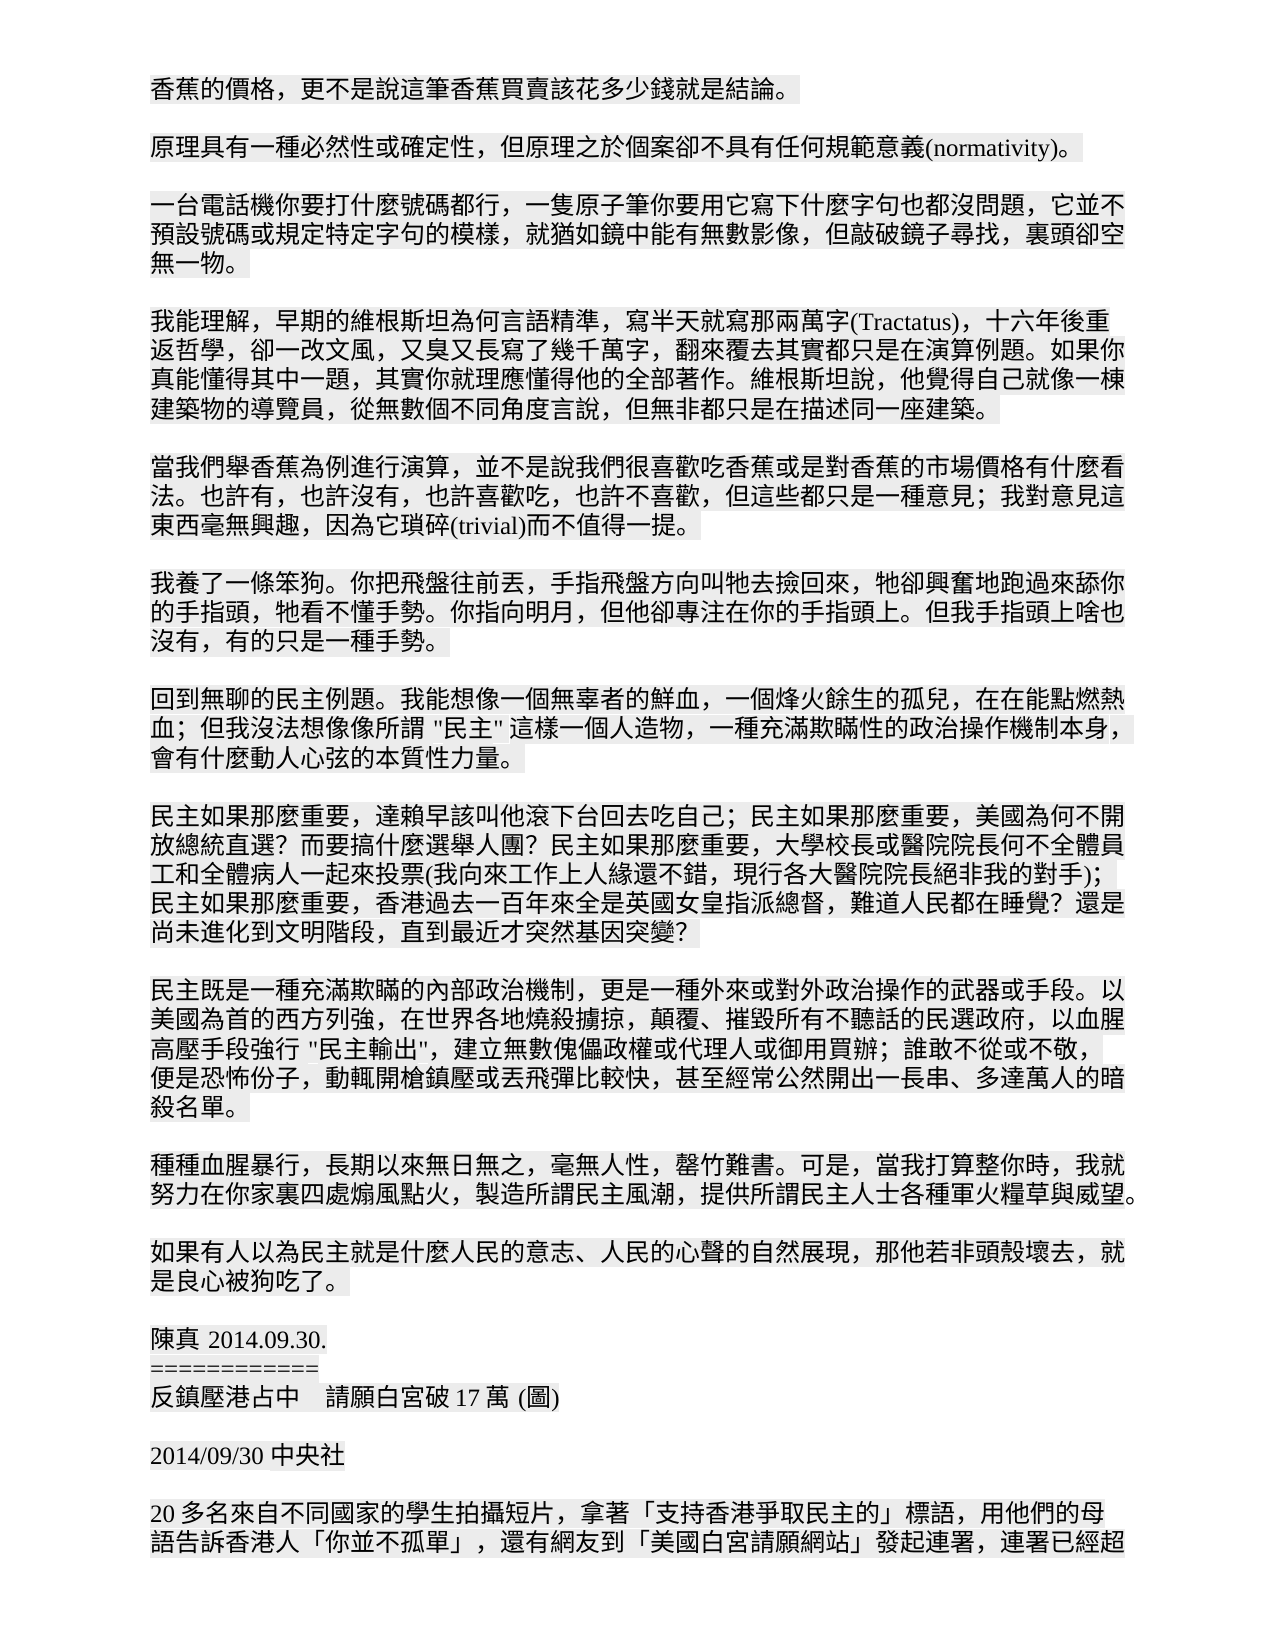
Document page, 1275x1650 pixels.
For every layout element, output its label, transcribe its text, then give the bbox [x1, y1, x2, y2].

text 人們曾經把知識看成一種超越時空與文化的東西，彷彿它具有一種閃亮本質，就像太陽一樣，在黑暗中也能自行發光，自身便能決定其存在價值。 這樣看待知識有沒有錯，當然沒錯，但它卻也對不了，因為這不是對錯問題。這是一種眼光，不同的眼光就會看到不同的世界。 就好像David Bloor有關窗戶的類比，你開這扇窗，或開那扇窗，自然就會看到不一樣的風景。窗外的樹也許是真的，但若不是透過某一道窗戶的某個角度，就連樹的模樣也會變得不一樣。 世界不存在，存在的只是一個個不同的窗口。套用蒙面騎士Marcos的說法，主流世界其實就像一台超大型電視，每天反覆播放經過高度選擇的特定影像和聲音，看著這台 "大電視"，你會以為世界就是長這個樣。但世界真的 "就是" 長這樣嗎？當然不是。 假若你活在一個超大型的兒童樂園中，你會以為世界就是如此這般溫馨。誰掌握了大電視，誰就彷彿決定了真理；他希望你怎麼想事情，你就會依其指令思索；他要你如何發聲，你就會講出既定的台詞；他要你熱血沸騰，你就會毫不猶豫地發起高燒來。 實在很不想點名什麼民主，因為上述所言已足，剩下的都只是一道道不同的題目。 我自小數學好，但很少做例題，畢竟原理之下，所謂例題只是一個個乏味至極的重覆演算；就好像一個外星人一旦學會怎麼打電話就已足夠，他實在不需要不斷練習撥打每個號碼。 當我們學會一門算數，偶而練習一下香蕉若干斤兩的買賣計算，意思並不是說我們很重視香蕉的價格，更不是說這筆香蕉買賣該花多少錢就是結論。 原理具有一種必然性或確定性，但原理之於個案卻不具有任何規範意義(normativity)。 一台電話機你要打什麼號碼都行，一隻原子筆你要用它寫下什麼字句也都沒問題，它並不預設號碼或規定特定字句的模樣，就猶如鏡中能有無數影像，但敲破鏡子尋找，裏頭卻空無一物。 我能理解，早期的維根斯坦為何言語精準，寫半天就寫那兩萬字(Tractatus)，十六年後重返哲學，卻一改文風，又臭又長寫了幾千萬字，翻來覆去其實都只是在演算例題。如果你真能懂得其中一題，其實你就理應懂得他的全部著作。維根斯坦說，他覺得自己就像一棟建築物的導覽員，從無數個不同角度言說，但無非都只是在描述同一座建築。 當我們舉香蕉為例進行演算，並不是說我們很喜歡吃香蕉或是對香蕉的市場價格有什麼看法。也許有，也許沒有，也許喜歡吃，也許不喜歡，但這些都只是一種意見；我對意見這東西毫無興趣，因為它瑣碎(trivial)而不值得一提。 我養了一條笨狗。你把飛盤往前丟，手指飛盤方向叫牠去撿回來，牠卻興奮地跑過來舔你的手指頭，牠看不懂手勢。你指向明月，但他卻專注在你的手指頭上。但我手指頭上啥也沒有，有的只是一種手勢。 回到無聊的民主例題。我能想像一個無辜者的鮮血，一個烽火餘生的孤兒，在在能點燃熱血；但我沒法想像像所謂 "民主" 這樣一個人造物，一種充滿欺瞞性的政治操作機制本身，會有什麼動人心弦的本質性力量。 民主如果那麼重要，達賴早該叫他滾下台回去吃自己；民主如果那麼重要，美國為何不開放總統直選？而要搞什麼選舉人團？民主如果那麼重要，大學校長或醫院院長何不全體員工和全體病人一起來投票(我向來工作上人緣還不錯，現行各大醫院院長絕非我的對手)；民主如果那麼重要，香港過去一百年來全是英國女皇指派總督，難道人民都在睡覺？還是尚未進化到文明階段，直到最近才突然基因突變？ 民主既是一種充滿欺瞞的內部政治機制，更是一種外來或對外政治操作的武器或手段。以美國為首的西方列強，在世界各地燒殺擄掠，顛覆、摧毀所有不聽話的民選政府，以血腥高壓手段強行 "民主輸出"，建立無數傀儡政權或代理人或御用買辦；誰敢不從或不敬，便是恐怖份子，動輒開槍鎮壓或丟飛彈比較快，甚至經常公然開出一長串、多達萬人的暗殺名單。 種種血腥暴行，長期以來無日無之，毫無人性，罄竹難書。可是，當我打算整你時，我就努力在你家裏四處煽風點火，製造所謂民主風潮，提供所謂民主人士各種軍火糧草與威望。 如果有人以為民主就是什麼人民的意志、人民的心聲的自然展現，那他若非頭殼壞去，就是良心被狗吃了。 陳真 2014.09.30. ============ 反鎮壓港占中 請願白宮破17萬 (圖) 2014/09/30 中央社 20多名來自不同國家的學生拍攝短片，拿著「支持香港爭取民主的」標語，用他們的母語告訴香港人「你並不孤單」，還有網友到「美國白宮請願網站」發起連署，連署已經超過16萬人，還在持續增加，標題寫著「防止香港發生第二次天安門大屠殺」，呼籲美國總統歐巴馬做出回應。 =========== 白宮：支持港人普選特首願望 路透社路透社 – 2014年9月30日 （路透華盛頓29日電）白宮發言人厄尼思特（Josh Earnest）今天表示，美國政府密切留意香港民主抗議活動；並說，美方支持「香港人民的願望」。 厄尼思特說：「美國支持香港依據基本法實施普選，我們支持香港人民的願望。」 他在每日簡報中說：「我們認為，一旦基本法有關普選行政長官的終極目標實現，將大幅強化行政長官的基本正當性。」中央社(翻譯) [150, 75, 1125, 1558]
